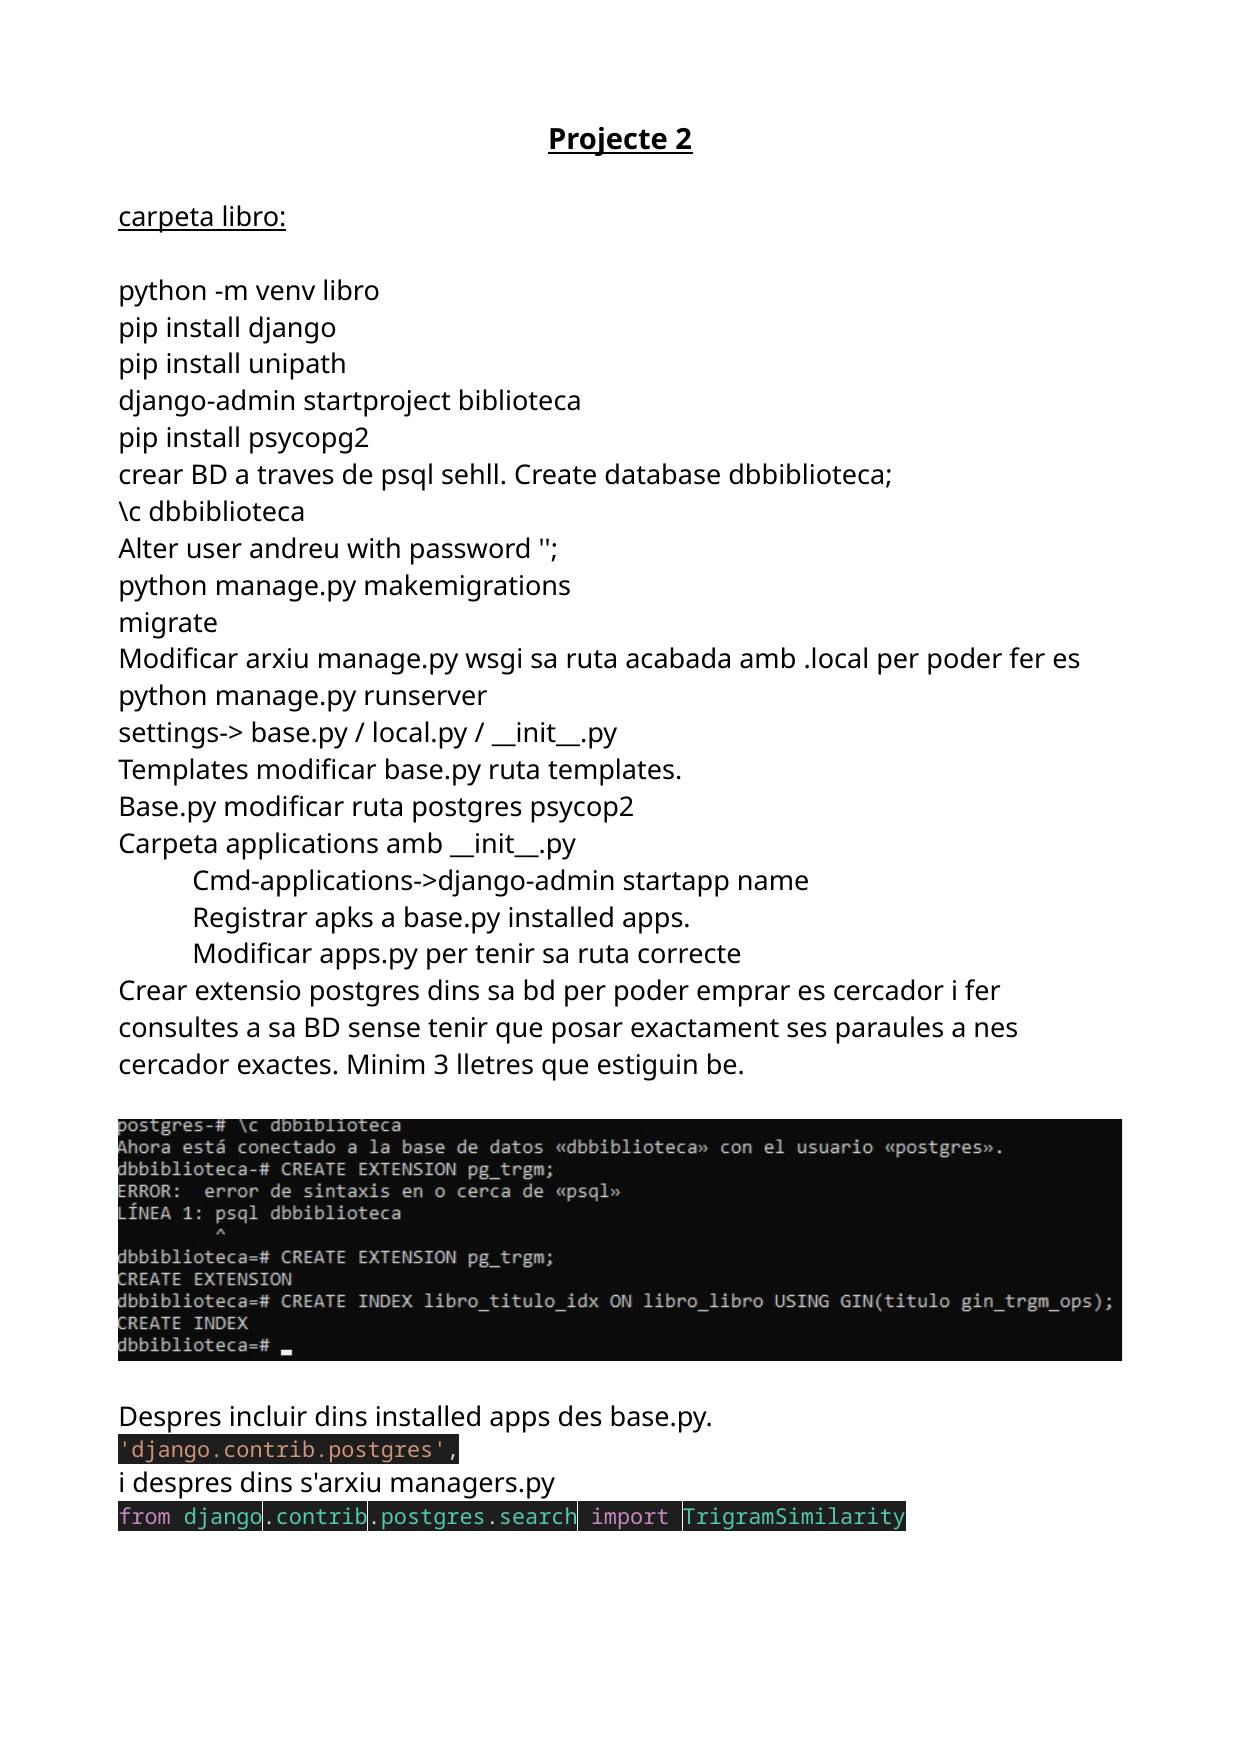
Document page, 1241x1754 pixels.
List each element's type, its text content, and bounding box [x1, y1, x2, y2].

text migrate [118, 603, 1122, 640]
text Alter user andreu with password ''; [118, 529, 1122, 566]
text Cmd-applications->django-admin startapp name [118, 861, 1122, 898]
text pip install unipath [118, 345, 1122, 382]
text django-admin startproject biblioteca [118, 382, 1122, 419]
text Registrar apks a base.py installed apps. [118, 898, 1122, 935]
text settings-> base.py / local.py / __init__.py [118, 714, 1122, 751]
text Carpeta applications amb __init__.py [118, 824, 1122, 861]
text from django.contrib.postgres.search import TrigramSimilarity [118, 1501, 1122, 1531]
text python -m venv libro [118, 271, 1122, 308]
text Modificar arxiu manage.py wsgi sa ruta acabada amb .local per poder fer es python manage.py runserver [118, 640, 1122, 714]
text Templates modificar base.py ruta templates. [118, 751, 1122, 787]
text python manage.py makemigrations [118, 566, 1122, 603]
text pip install psycopg2 [118, 419, 1122, 456]
text i despres dins s'arxiu managers.py [118, 1464, 1122, 1501]
text pip install django [118, 308, 1122, 345]
text 'django.contrib.postgres', [118, 1434, 1122, 1464]
text Modificar apps.py per tenir sa ruta correcte [118, 935, 1122, 972]
text \c dbbiblioteca [118, 492, 1122, 529]
text Despres incluir dins installed apps des base.py. [118, 1361, 1122, 1434]
text carpeta libro: [118, 197, 1122, 234]
text Projecte 2 [118, 118, 1122, 158]
text Base.py modificar ruta postgres psycop2 [118, 787, 1122, 824]
text crear BD a traves de psql sehll. Create database dbbiblioteca; [118, 456, 1122, 492]
picture [118, 1119, 1123, 1361]
text Crear extensio postgres dins sa bd per poder emprar es cercador i fer consultes a sa BD sense tenir que posar exactament ses paraules a nes cercador exactes. Minim 3 lletres que estiguin be. [118, 972, 1122, 1082]
